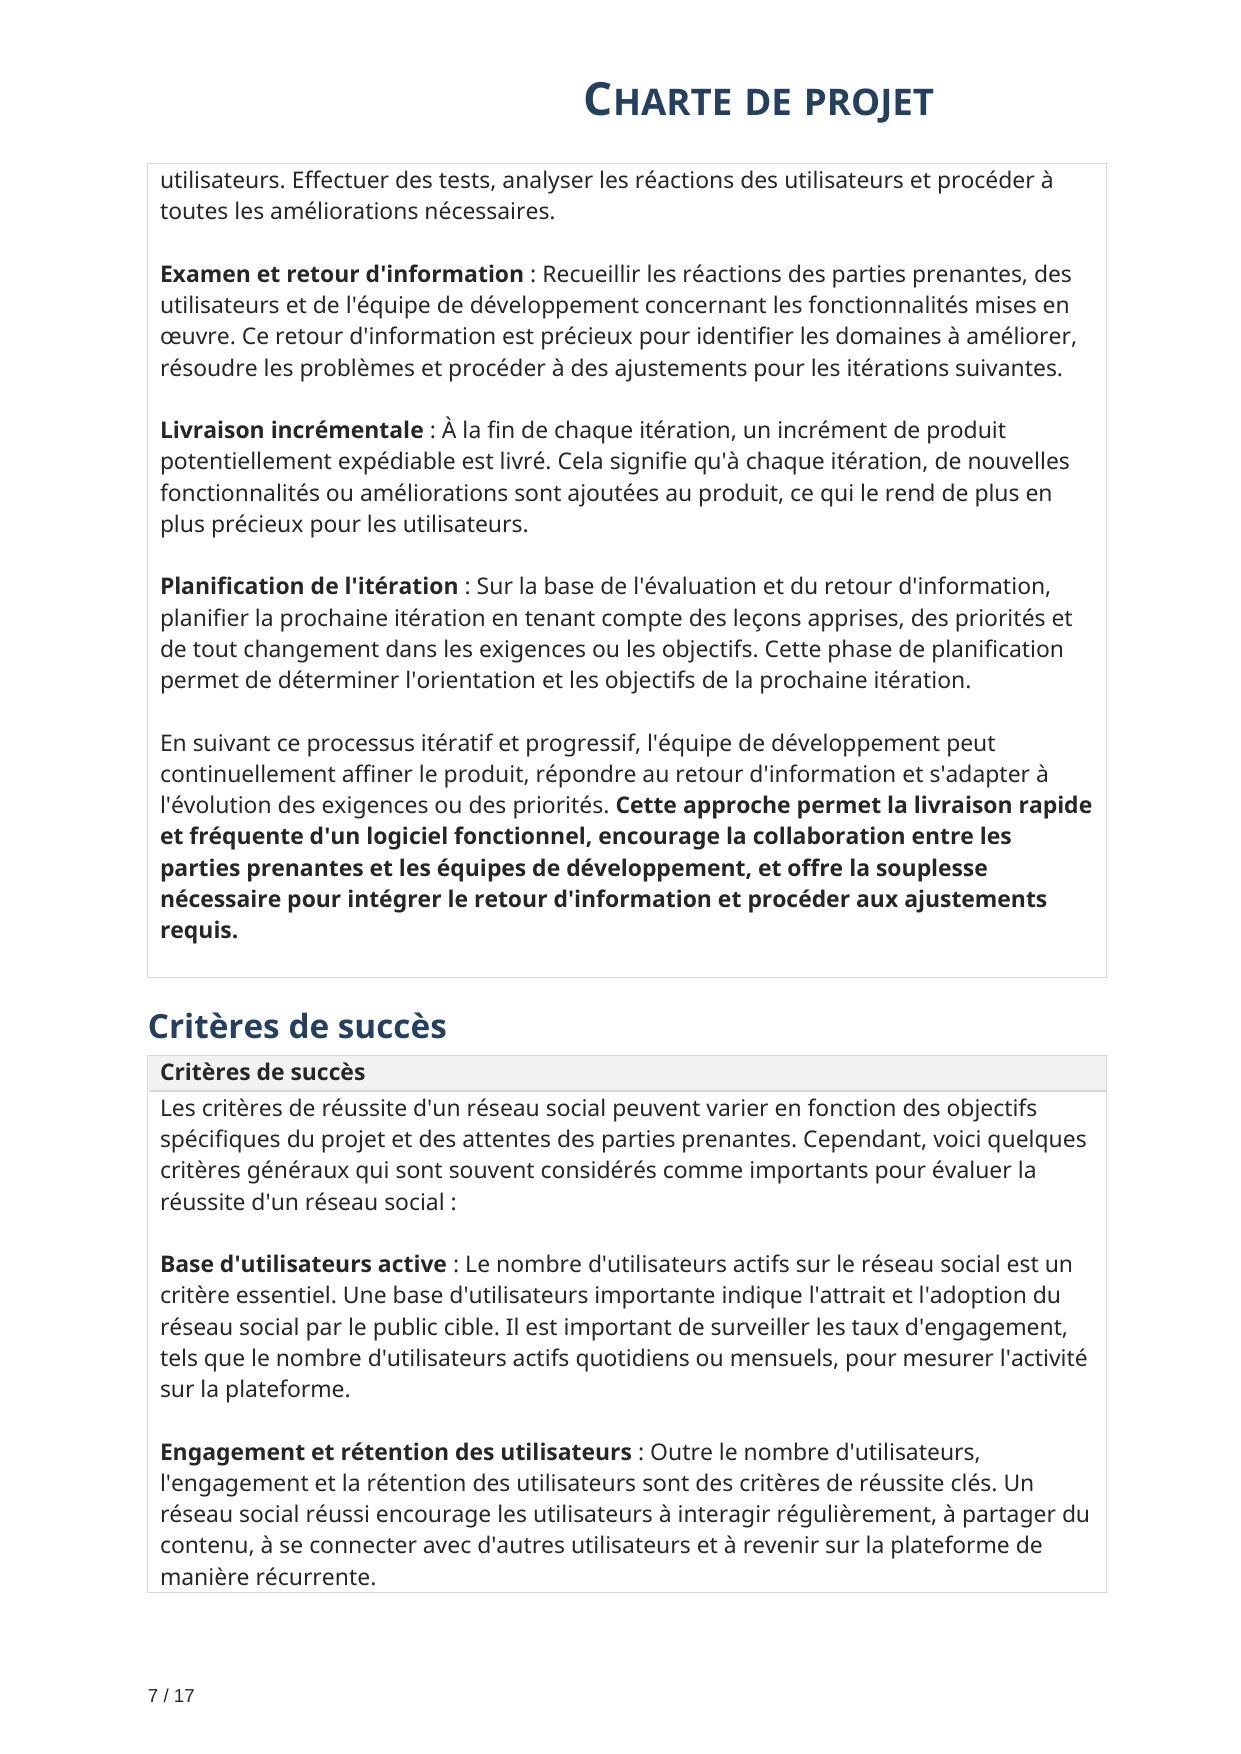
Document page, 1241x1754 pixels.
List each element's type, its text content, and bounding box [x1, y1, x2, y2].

subtitle Critères de succès [148, 1003, 1108, 1048]
table_cell utilisateurs. Effectuer des tests, analyser les réactions des utilisateurs et procéder à toutes les améliorations nécessaires. Examen et retour d'information : Recueillir les réactions des parties prenantes, des utilisateurs et de l'équipe de développement concernant les fonctionnalités mises en œuvre. Ce retour d'information est précieux pour identifier les domaines à améliorer, résoudre les problèmes et procéder à des ajustements pour les itérations suivantes. Livraison incrémentale : À la fin de chaque itération, un incrément de produit potentiellement expédiable est livré. Cela signifie qu'à chaque itération, de nouvelles fonctionnalités ou améliorations sont ajoutées au produit, ce qui le rend de plus en plus précieux pour les utilisateurs. Planification de l'itération : Sur la base de l'évaluation et du retour d'information, planifier la prochaine itération en tenant compte des leçons apprises, des priorités et de tout changement dans les exigences ou les objectifs. Cette phase de planification permet de déterminer l'orientation et les objectifs de la prochaine itération. En suivant ce processus itératif et progressif, l'équipe de développement peut continuellement affiner le produit, répondre au retour d'information et s'adapter à l'évolution des exigences ou des priorités. Cette approche permet la livraison rapide et fréquente d'un logiciel fonctionnel, encourage la collaboration entre les parties prenantes et les équipes de développement, et offre la souplesse nécessaire pour intégrer le retour d'information et procéder aux ajustements requis. [148, 164, 1106, 977]
table_cell Les critères de réussite d'un réseau social peuvent varier en fonction des objectifs spécifiques du projet et des attentes des parties prenantes. Cependant, voici quelques critères généraux qui sont souvent considérés comme importants pour évaluer la réussite d'un réseau social : Base d'utilisateurs active : Le nombre d'utilisateurs actifs sur le réseau social est un critère essentiel. Une base d'utilisateurs importante indique l'attrait et l'adoption du réseau social par le public cible. Il est important de surveiller les taux d'engagement, tels que le nombre d'utilisateurs actifs quotidiens ou mensuels, pour mesurer l'activité sur la plateforme. Engagement et rétention des utilisateurs : Outre le nombre d'utilisateurs, l'engagement et la rétention des utilisateurs sont des critères de réussite clés. Un réseau social réussi encourage les utilisateurs à interagir régulièrement, à partager du contenu, à se connecter avec d'autres utilisateurs et à revenir sur la plateforme de manière récurrente. [148, 1091, 1106, 1592]
table_header Critères de succès [148, 1056, 1106, 1090]
